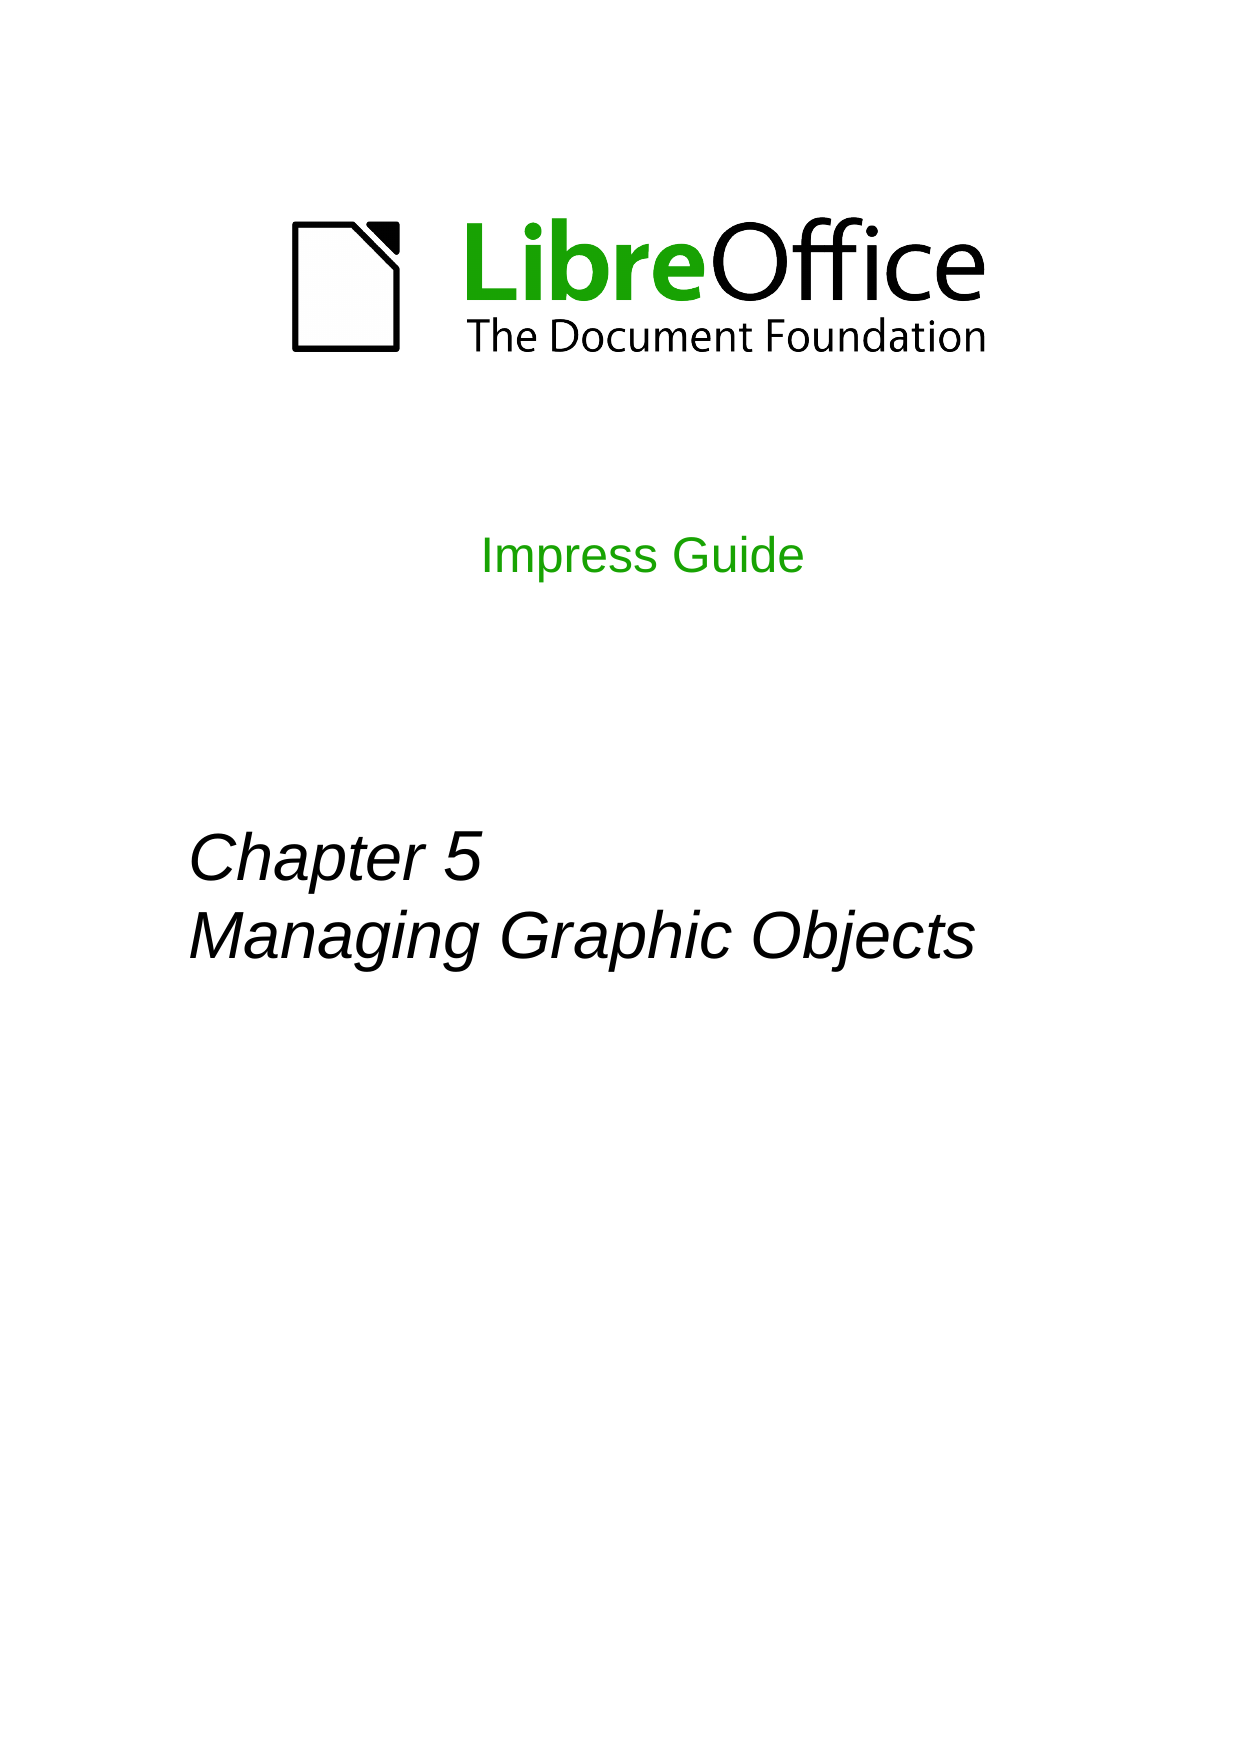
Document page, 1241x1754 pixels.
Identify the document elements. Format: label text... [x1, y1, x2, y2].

picture [250, 186, 1035, 387]
text Impress Guide [188, 526, 1098, 583]
subtitle Chapter 5 Managing Graphic Objects [188, 814, 1098, 972]
